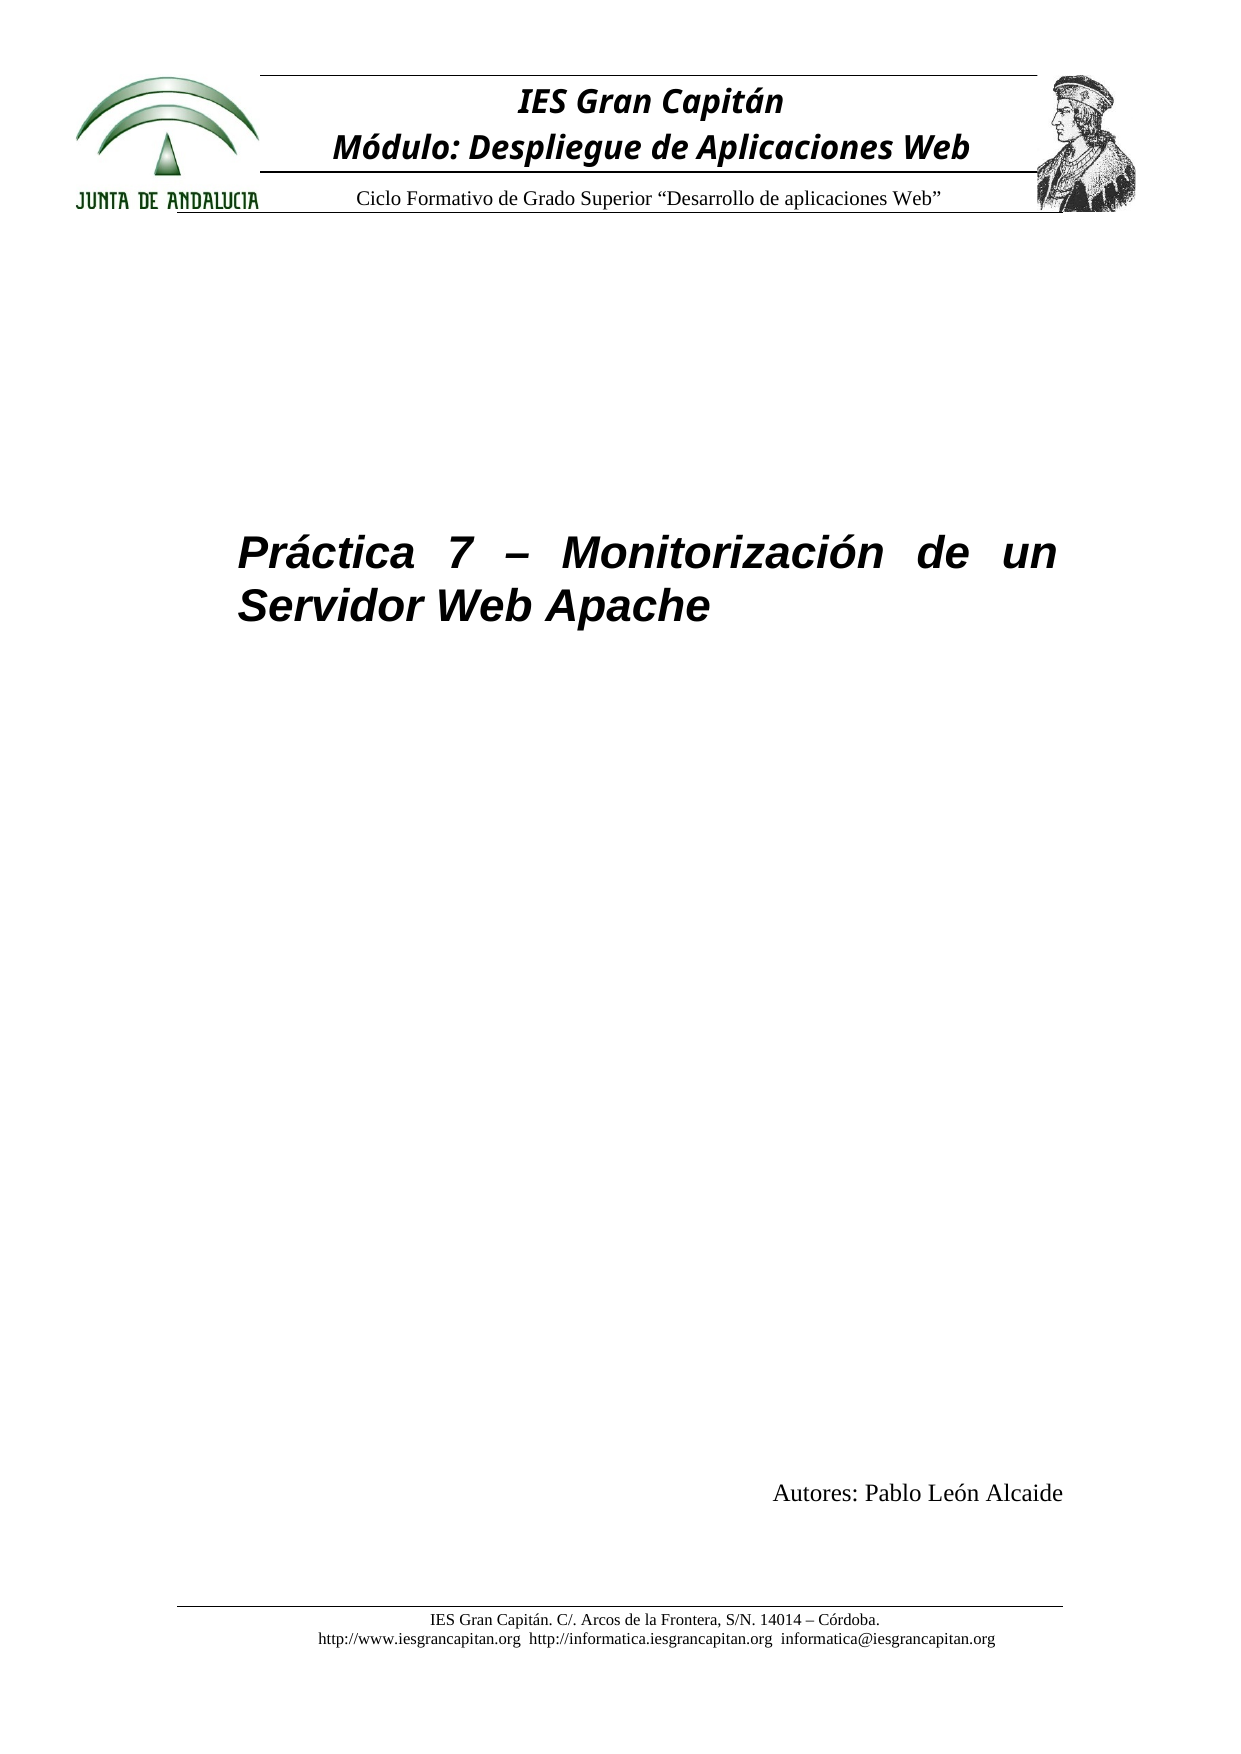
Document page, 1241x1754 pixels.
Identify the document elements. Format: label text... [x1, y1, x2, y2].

picture [75, 74, 260, 209]
subtitle Autores: Pablo León Alcaide [177, 1478, 1063, 1507]
title IES Gran Capitán [260, 76, 1037, 120]
subtitle Práctica 7 – Monitorización de un Servidor Web Apache [177, 525, 1063, 631]
text Ciclo Formativo de Grado Superior “Desarrollo de aplicaciones Web” [177, 186, 1037, 212]
title Módulo: Despliegue de Aplicaciones Web [260, 120, 1037, 171]
picture [1037, 75, 1136, 212]
